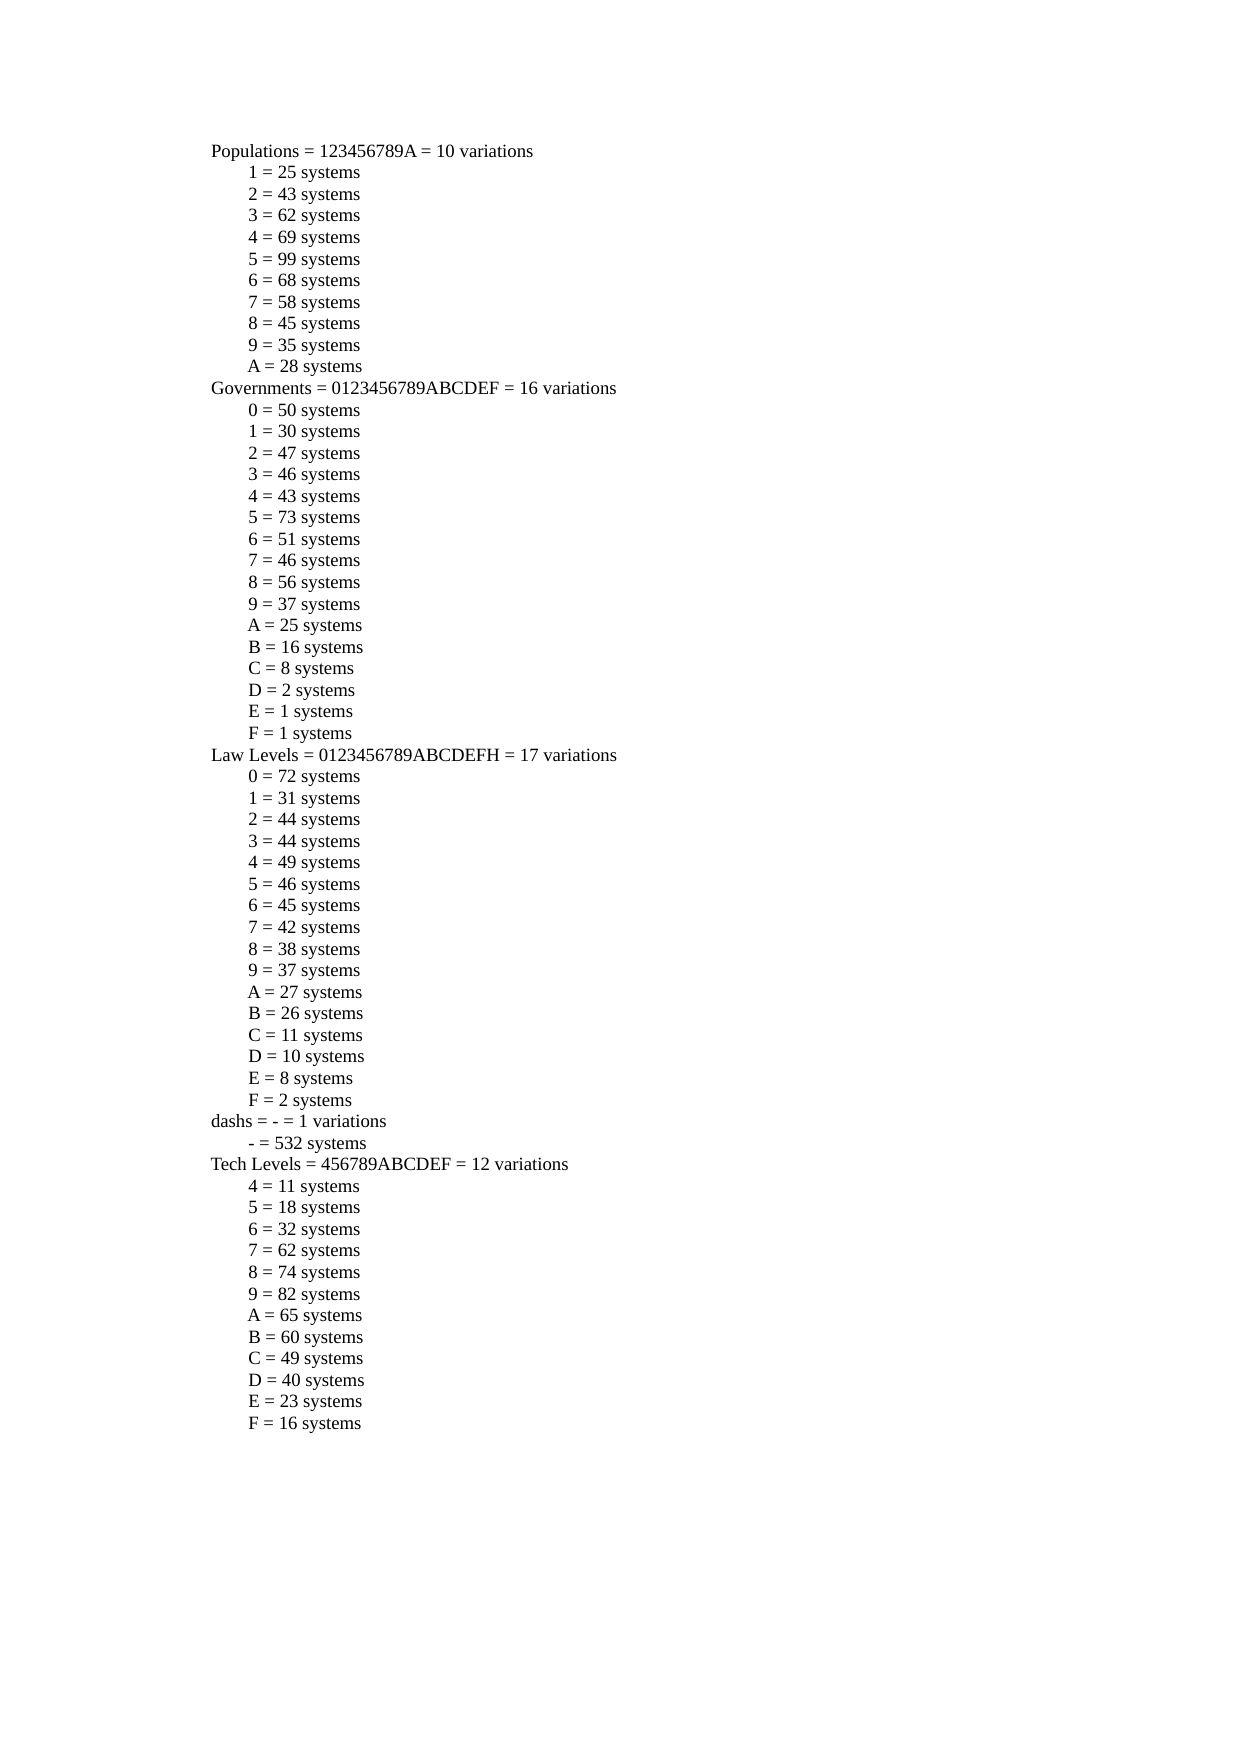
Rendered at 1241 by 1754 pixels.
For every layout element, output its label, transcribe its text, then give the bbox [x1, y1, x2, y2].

text B = 60 systems [118, 1326, 1122, 1347]
text 7 = 62 systems [118, 1239, 1122, 1261]
text 3 = 44 systems [118, 830, 1122, 851]
text 2 = 47 systems [118, 442, 1122, 463]
text 1 = 31 systems [118, 787, 1122, 808]
text D = 40 systems [118, 1369, 1122, 1390]
text C = 49 systems [118, 1347, 1122, 1369]
text A = 27 systems [118, 981, 1122, 1002]
text 0 = 72 systems [118, 765, 1122, 787]
text 4 = 49 systems [118, 851, 1122, 873]
text 9 = 37 systems [118, 959, 1122, 981]
text 1 = 25 systems [118, 161, 1122, 183]
text 2 = 44 systems [118, 808, 1122, 830]
text 7 = 58 systems [118, 291, 1122, 312]
text 9 = 37 systems [118, 592, 1122, 614]
text dashs = - = 1 variations [118, 1110, 1122, 1132]
text 1 = 30 systems [118, 420, 1122, 442]
text - = 532 systems [118, 1132, 1122, 1153]
text 4 = 43 systems [118, 485, 1122, 506]
text E = 23 systems [118, 1390, 1122, 1412]
text F = 1 systems [118, 722, 1122, 743]
text D = 2 systems [118, 679, 1122, 700]
text A = 25 systems [118, 614, 1122, 636]
text 4 = 11 systems [118, 1175, 1122, 1196]
text Law Levels = 0123456789ABCDEFH = 17 variations [118, 743, 1122, 765]
text 4 = 69 systems [118, 226, 1122, 247]
text Populations = 123456789A = 10 variations [118, 140, 1122, 161]
text B = 16 systems [118, 636, 1122, 657]
text 6 = 45 systems [118, 894, 1122, 916]
text E = 8 systems [118, 1067, 1122, 1088]
text A = 28 systems [118, 355, 1122, 377]
text C = 8 systems [118, 657, 1122, 679]
text 8 = 74 systems [118, 1261, 1122, 1282]
text F = 2 systems [118, 1088, 1122, 1110]
text B = 26 systems [118, 1002, 1122, 1024]
text 6 = 51 systems [118, 528, 1122, 549]
text 7 = 42 systems [118, 916, 1122, 937]
text 6 = 68 systems [118, 269, 1122, 291]
text 5 = 46 systems [118, 873, 1122, 894]
text D = 10 systems [118, 1045, 1122, 1067]
text 3 = 62 systems [118, 204, 1122, 226]
text 8 = 38 systems [118, 937, 1122, 959]
text 5 = 73 systems [118, 506, 1122, 528]
text E = 1 systems [118, 700, 1122, 722]
text 5 = 99 systems [118, 247, 1122, 269]
text 3 = 46 systems [118, 463, 1122, 485]
text 5 = 18 systems [118, 1196, 1122, 1218]
text 7 = 46 systems [118, 549, 1122, 571]
text Tech Levels = 456789ABCDEF = 12 variations [118, 1153, 1122, 1175]
text Governments = 0123456789ABCDEF = 16 variations [118, 377, 1122, 398]
text 9 = 82 systems [118, 1282, 1122, 1304]
text 2 = 43 systems [118, 183, 1122, 204]
text 8 = 56 systems [118, 571, 1122, 592]
text 8 = 45 systems [118, 312, 1122, 334]
text 6 = 32 systems [118, 1218, 1122, 1239]
text F = 16 systems [118, 1412, 1122, 1433]
text 0 = 50 systems [118, 398, 1122, 420]
text C = 11 systems [118, 1024, 1122, 1045]
text 9 = 35 systems [118, 334, 1122, 355]
text A = 65 systems [118, 1304, 1122, 1326]
